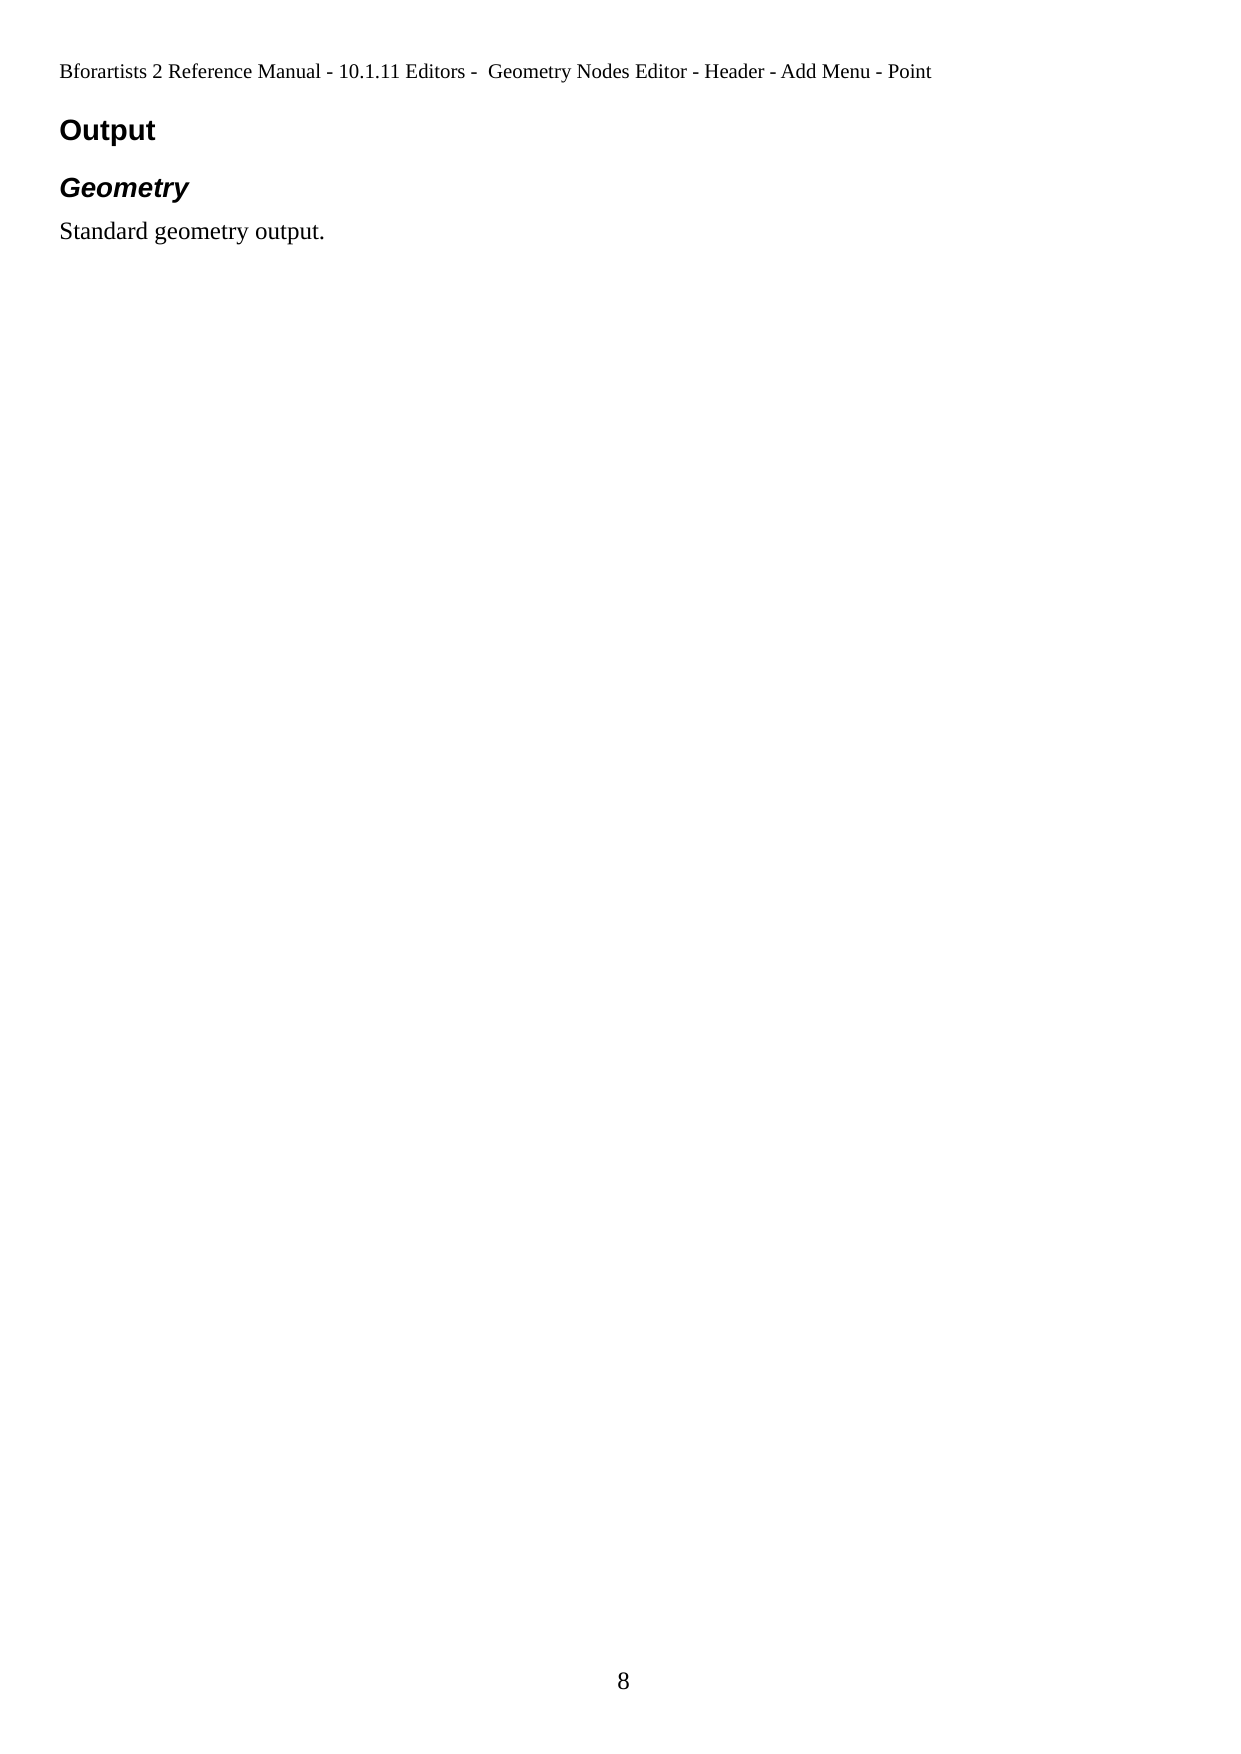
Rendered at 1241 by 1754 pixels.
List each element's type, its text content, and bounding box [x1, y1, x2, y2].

subtitle Geometry [59, 171, 1181, 203]
text Standard geometry output. [59, 216, 1181, 244]
subtitle Output [59, 113, 1181, 146]
